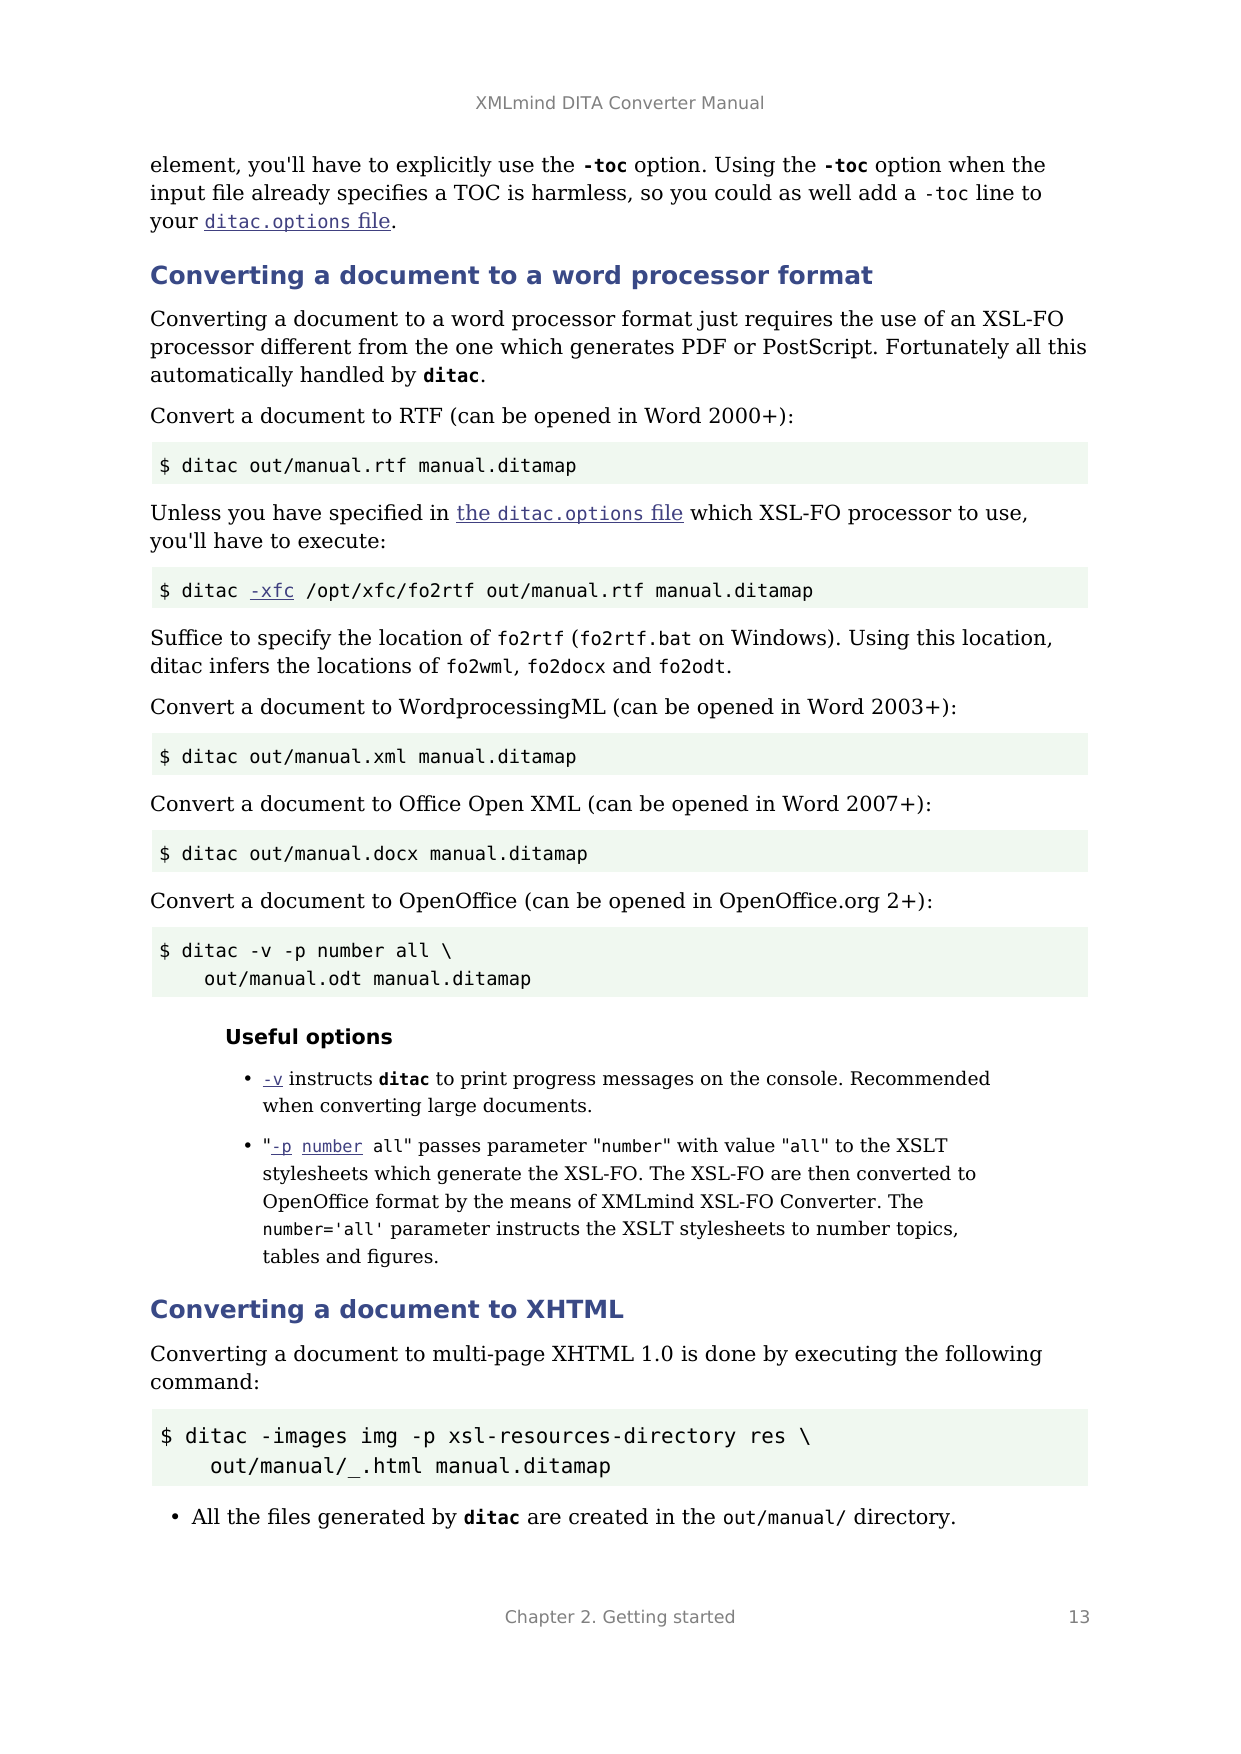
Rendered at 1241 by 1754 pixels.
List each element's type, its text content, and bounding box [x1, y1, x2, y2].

text Converting a document to XHTML [150, 1296, 1090, 1325]
list All the files generated by ditac are created in the out/manual/ directory. [150, 1502, 1090, 1529]
text Suffice to specify the location of fo2rtf (fo2rtf.bat on Windows). Using this location, ditac infers the locations of fo2wml, fo2docx and fo2odt. [150, 622, 1090, 678]
text $ ditac -images img -p xsl-resources-directory res \ out/manual/_.html manual.ditamap [152, 1409, 1088, 1486]
text Converting a document to a word processor format just requires the use of an XSL-FO processor different from the one which generates PDF or PostScript. Fortunately all this automatically handled by ditac. [150, 304, 1090, 387]
text $ ditac out/manual.rtf manual.ditamap [152, 442, 1088, 484]
text Converting a document to a word processor format [150, 261, 1090, 290]
text Convert a document to RTF (can be opened in Word 2000+): [150, 401, 1090, 428]
list -v instructs ditac to print progress messages on the console. Recommended when converting large documents. [225, 1062, 1015, 1117]
text element, you'll have to explicitly use the -toc option. Using the -toc option when the input file already specifies a TOC is harmless, so you could as well add a -toc line to your ditac.options file. [150, 150, 1090, 233]
text $ ditac out/manual.docx manual.ditamap [152, 830, 1088, 872]
text $ ditac -v -p number all \ out/manual.odt manual.ditamap [152, 927, 1088, 997]
text Convert a document to Office Open XML (can be opened in Word 2007+): [150, 789, 1090, 816]
text $ ditac -xfc /opt/xfc/fo2rtf out/manual.rtf manual.ditamap [152, 567, 1088, 608]
text Useful options [225, 1024, 1015, 1049]
text Convert a document to OpenOffice (can be opened in OpenOffice.org 2+): [150, 886, 1090, 913]
text Unless you have specified in the ditac.options file which XSL-FO processor to use, you'll have to execute: [150, 498, 1090, 553]
text Converting a document to multi-page XHTML 1.0 is done by executing the following command: [150, 1338, 1090, 1394]
text Convert a document to WordprocessingML (can be opened in Word 2003+): [150, 692, 1090, 719]
text $ ditac out/manual.xml manual.ditamap [152, 733, 1088, 775]
list "-p number all" passes parameter "number" with value "all" to the XSLT stylesheets which generate the XSL-FO. The XSL-FO are then converted to OpenOffice format by the means of XMLmind XSL-FO Converter. The number='all' parameter instructs the XSLT stylesheets to number topics, tables and figures. [225, 1129, 1015, 1268]
